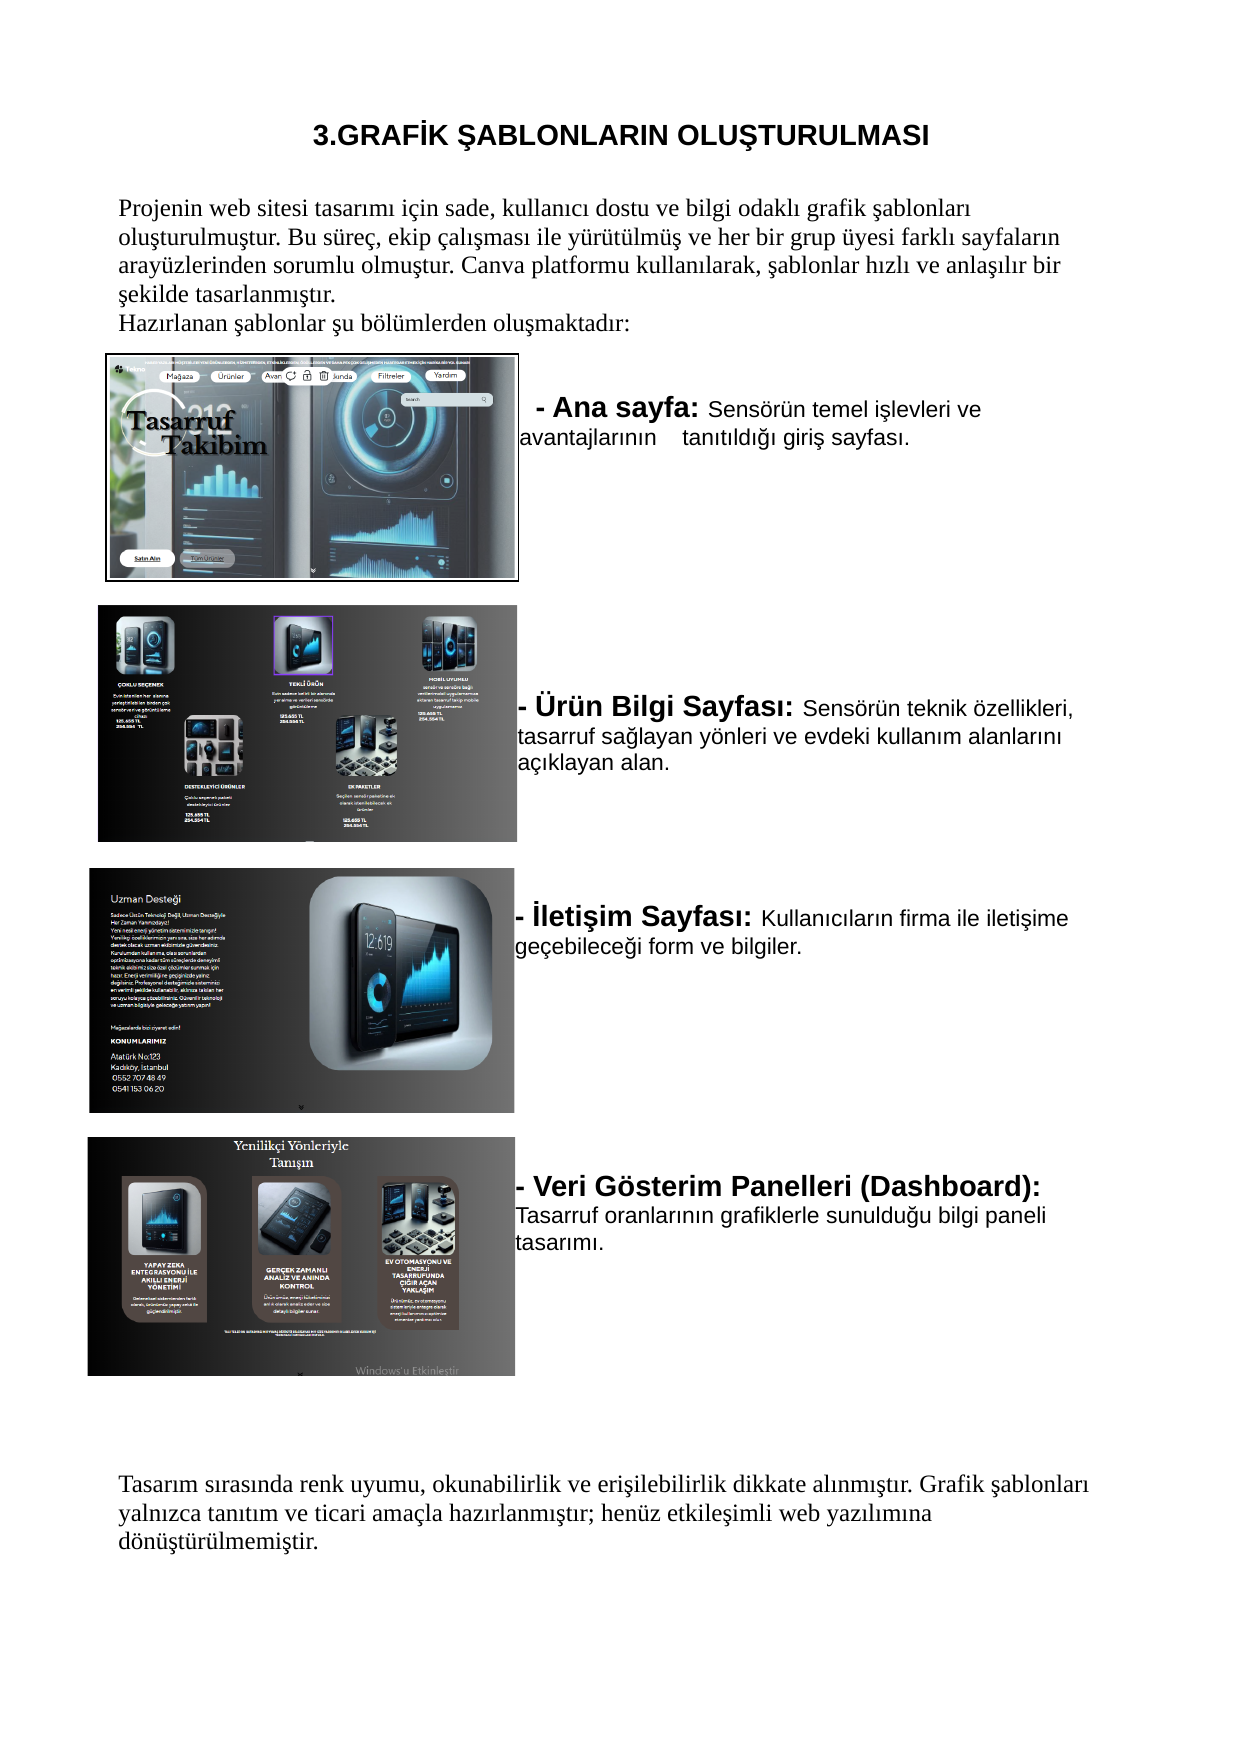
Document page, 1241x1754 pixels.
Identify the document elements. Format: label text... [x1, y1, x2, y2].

text Tasarım sırasında renk uyumu, okunabilirlik ve erişilebilirlik dikkate alınmıştır. Grafik şablonları yalnızca tanıtım ve ticari amaçla hazırlanmıştır; henüz etkileşimli web yazılımına dönüştürülmemiştir. [118, 1411, 1122, 1555]
text - Veri Gösterim Panelleri (Dashboard): Tasarruf oranlarının grafiklerle sunulduğu bilgi paneli tasarımı. [515, 1169, 1122, 1255]
text 3.GRAFİK ŞABLONLARIN OLUŞTURULMASI [118, 118, 1122, 152]
text - İletişim Sayfası: Kullanıcıların firma ile iletişime geçebileceği form ve bilgiler. [515, 899, 1122, 959]
picture [109, 357, 515, 578]
picture [89, 868, 515, 1113]
picture [87, 1137, 515, 1376]
picture [97, 605, 518, 842]
text - Ürün Bilgi Sayfası: Sensörün teknik özellikleri, tasarruf sağlayan yönleri ve evdeki kullanım alanlarını açıklayan alan. [518, 689, 1122, 775]
text - Ana sayfa: Sensörün temel işlevleri ve avantajlarının tanıtıldığı giriş sayfası. [519, 390, 1122, 450]
text Projenin web sitesi tasarımı için sade, kullanıcı dostu ve bilgi odaklı grafik şablonları oluşturulmuştur. Bu süreç, ekip çalışması ile yürütülmüş ve her bir grup üyesi farklı sayfaların arayüzlerinden sorumlu olmuştur. Canva platformu kullanılarak, şablonlar hızlı ve anlaşılır bir şekilde tasarlanmıştır. Hazırlanan şablonlar şu bölümlerden oluşmaktadır: [118, 193, 1122, 337]
